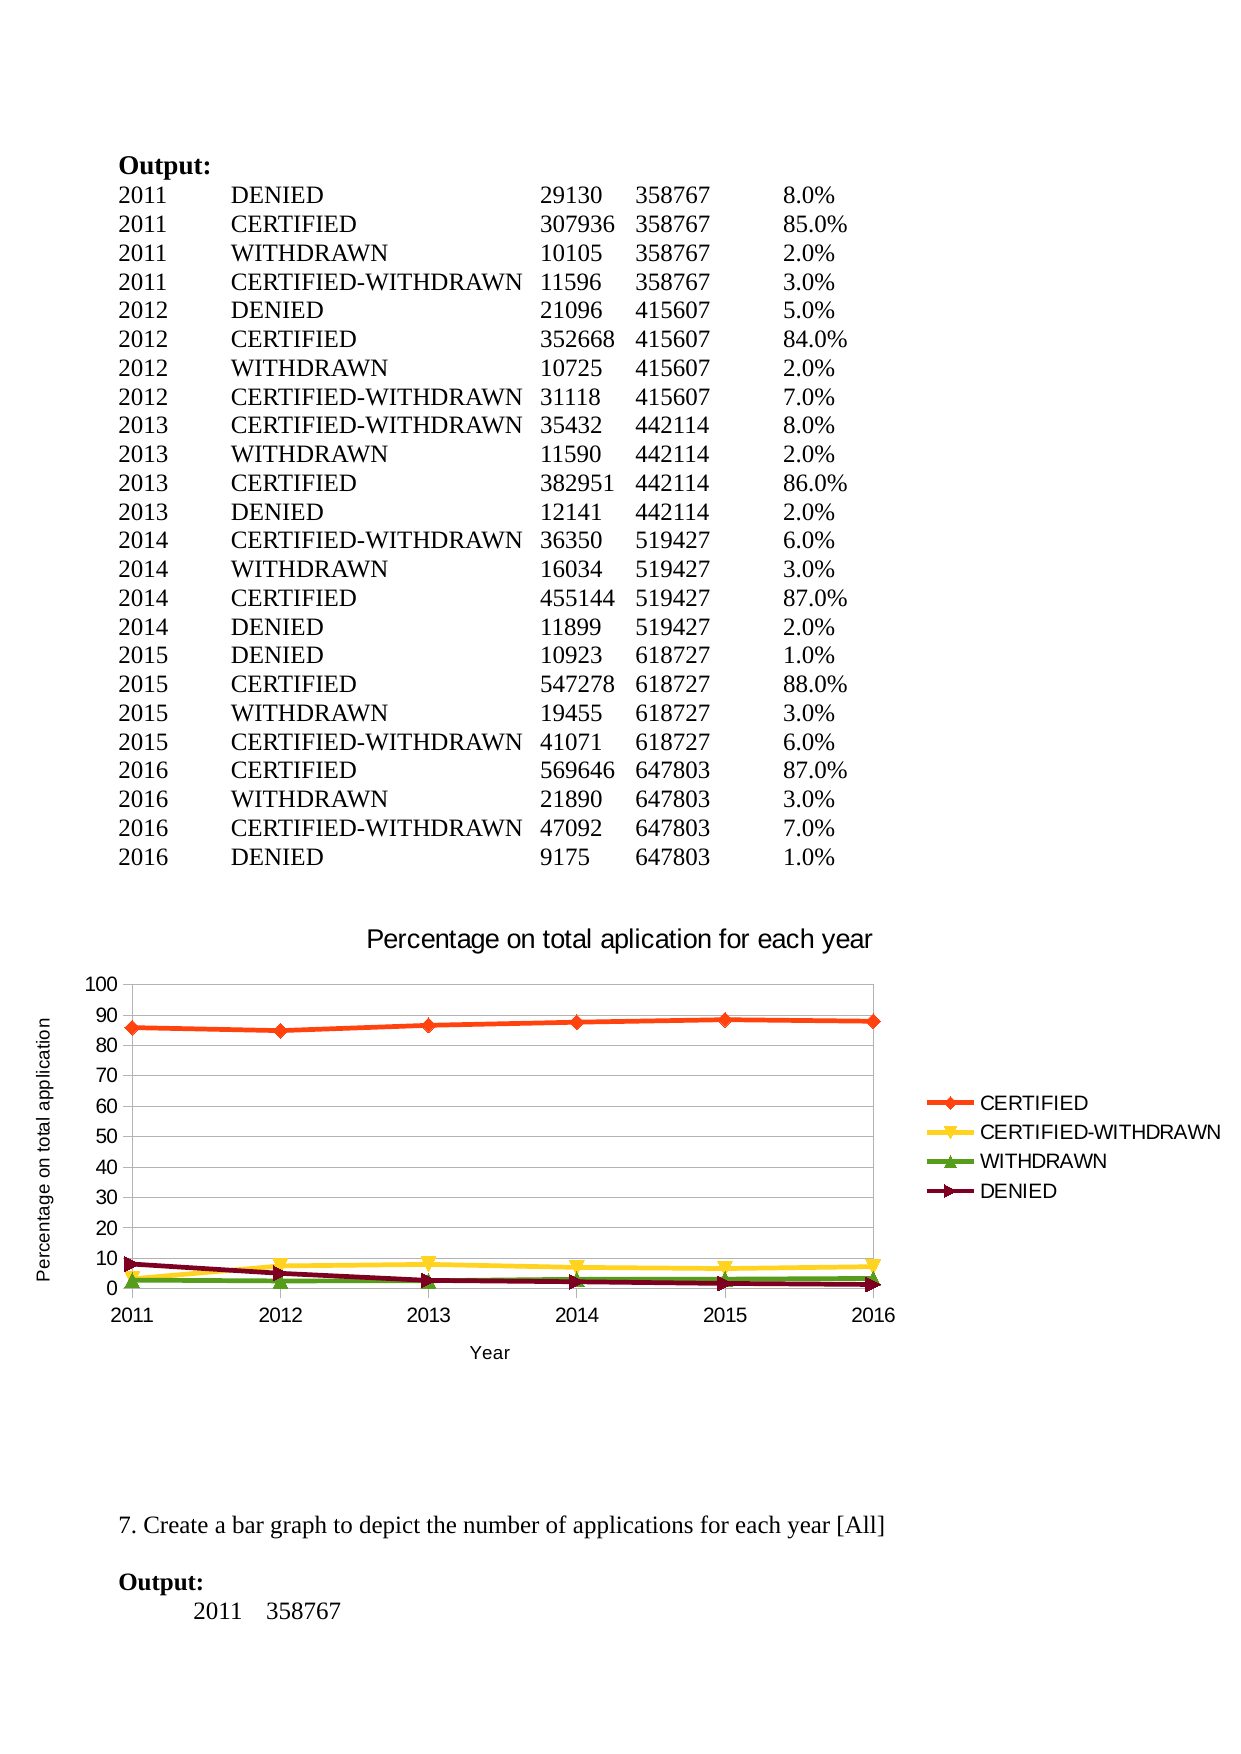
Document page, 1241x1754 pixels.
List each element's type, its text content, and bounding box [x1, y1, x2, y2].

text 2011 WITHDRAWN 10105 358767 2.0% [118, 238, 1122, 267]
text 2012 WITHDRAWN 10725 415607 2.0% [118, 353, 1122, 382]
text Output: [118, 149, 1122, 180]
text 2015 WITHDRAWN 19455 618727 3.0% [118, 698, 1122, 727]
text 2013 DENIED 12141 442114 2.0% [118, 497, 1122, 525]
text 2014 CERTIFIED 455144 519427 87.0% [118, 583, 1122, 612]
text 2015 DENIED 10923 618727 1.0% [118, 640, 1122, 669]
text 2016 DENIED 9175 647803 1.0% [118, 842, 1122, 870]
text 2011 358767 [118, 1596, 1122, 1625]
text 2016 WITHDRAWN 21890 647803 3.0% [118, 784, 1122, 813]
text 2011 CERTIFIED-WITHDRAWN 11596 358767 3.0% [118, 267, 1122, 295]
text 2013 WITHDRAWN 11590 442114 2.0% [118, 439, 1122, 468]
text 2013 CERTIFIED-WITHDRAWN 35432 442114 8.0% [118, 410, 1122, 439]
text 2014 DENIED 11899 519427 2.0% [118, 612, 1122, 640]
text 2011 CERTIFIED 307936 358767 85.0% [118, 209, 1122, 238]
text 2014 CERTIFIED-WITHDRAWN 36350 519427 6.0% [118, 525, 1122, 554]
text 2016 CERTIFIED 569646 647803 87.0% [118, 755, 1122, 784]
text 2013 CERTIFIED 382951 442114 86.0% [118, 468, 1122, 497]
text 2012 CERTIFIED-WITHDRAWN 31118 415607 7.0% [118, 382, 1122, 410]
text 2011 DENIED 29130 358767 8.0% [118, 180, 1122, 209]
text 2015 CERTIFIED-WITHDRAWN 41071 618727 6.0% [118, 727, 1122, 755]
text 2014 WITHDRAWN 16034 519427 3.0% [118, 554, 1122, 583]
text 2012 DENIED 21096 415607 5.0% [118, 295, 1122, 324]
text Output: [118, 1567, 1122, 1596]
text 2012 CERTIFIED 352668 415607 84.0% [118, 324, 1122, 353]
text 7. Create a bar graph to depict the number of applications for each year [All] [118, 1510, 1122, 1539]
text 2015 CERTIFIED 547278 618727 88.0% [118, 669, 1122, 698]
text 2016 CERTIFIED-WITHDRAWN 47092 647803 7.0% [118, 813, 1122, 842]
